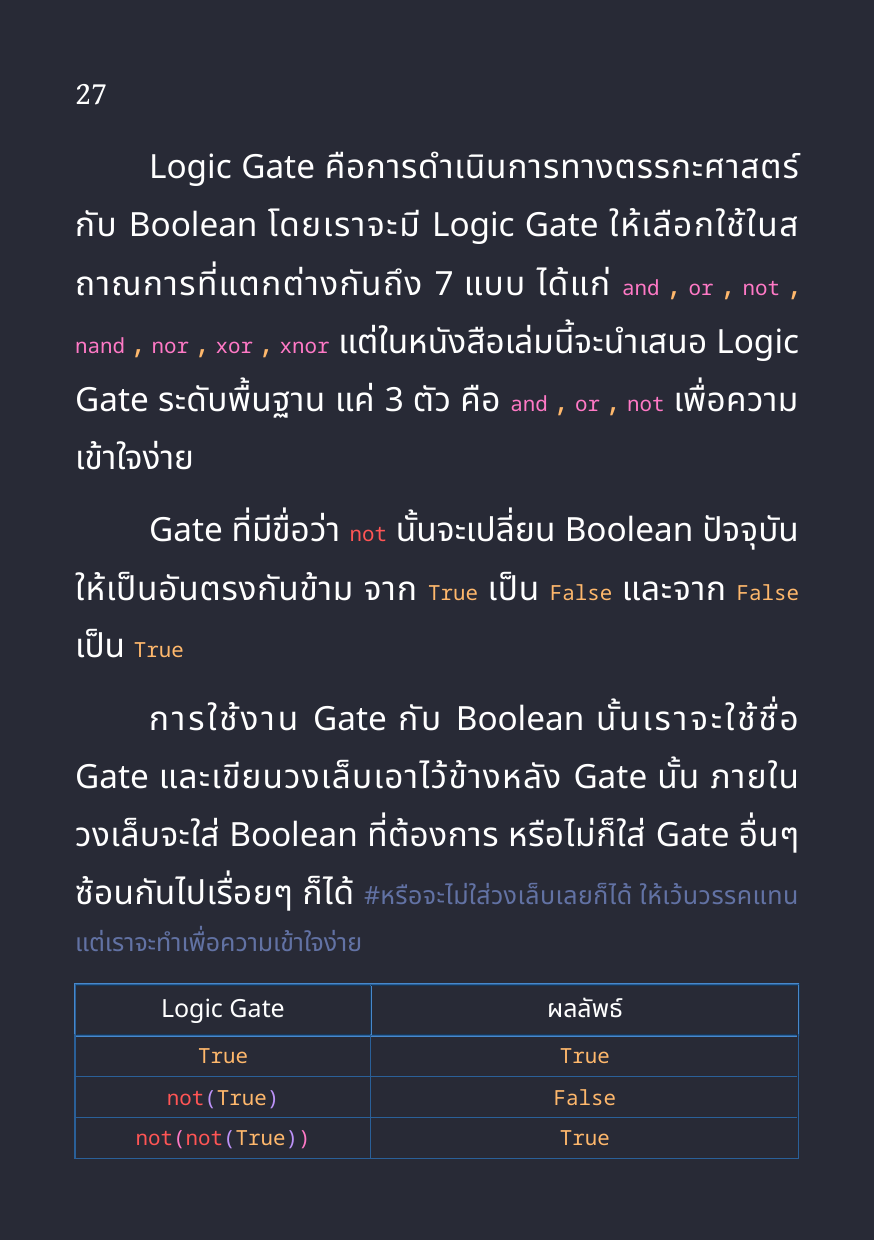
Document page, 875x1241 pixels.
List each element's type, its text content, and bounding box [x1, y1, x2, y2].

table_cell not(True) [76, 1077, 370, 1117]
text Gate ที่มีขื่อว่า not นั้นจะเปลี่ยน Boolean ปัจจุบันให้เป็นอันตรงกันข้าม จาก True เป็น False และจาก False เป็น True [75, 506, 799, 673]
table_cell True [371, 1034, 798, 1076]
text การใช้งาน Gate กับ Boolean นั้นเราจะใช้ชื่อ Gate และเขียนวงเล็บเอาไว้ข้างหลัง Gate นั้น ภายในวงเล็บจะใส่ Boolean ที่ต้องการ หรือไม่ก็ใส่ Gate อื่นๆ ซ้อนกันไปเรื่อยๆ ก็ได้ #หรือจะไม่ใส่วงเล็บเลยก็ได้ ให้เว้นวรรคแทน แต่เราจะทำเพื่อความเข้าใจง่าย [75, 695, 799, 963]
table_header ผลลัพธ์ [372, 986, 798, 1034]
table_cell True [76, 1037, 370, 1076]
table_cell not(not(True)) [76, 1118, 370, 1158]
text Logic Gate คือการดำเนินการทางตรรกะศาสตร์กับ Boolean โดยเราจะมี Logic Gate ให้เลือกใช้ในสถาณการที่แตกต่างกันถึง 7 แบบ ได้แก่ and , or , not , nand , nor , xor , xnor แต่ในหนังสือเล่มนี้จะนำเสนอ Logic Gate ระดับพื้นฐาน แค่ 3 ตัว คือ and , or , not เพื่อความเข้าใจง่าย [75, 143, 799, 484]
table_header Logic Gate [76, 986, 370, 1034]
table_cell True [371, 1117, 798, 1158]
table_cell False [371, 1076, 798, 1117]
